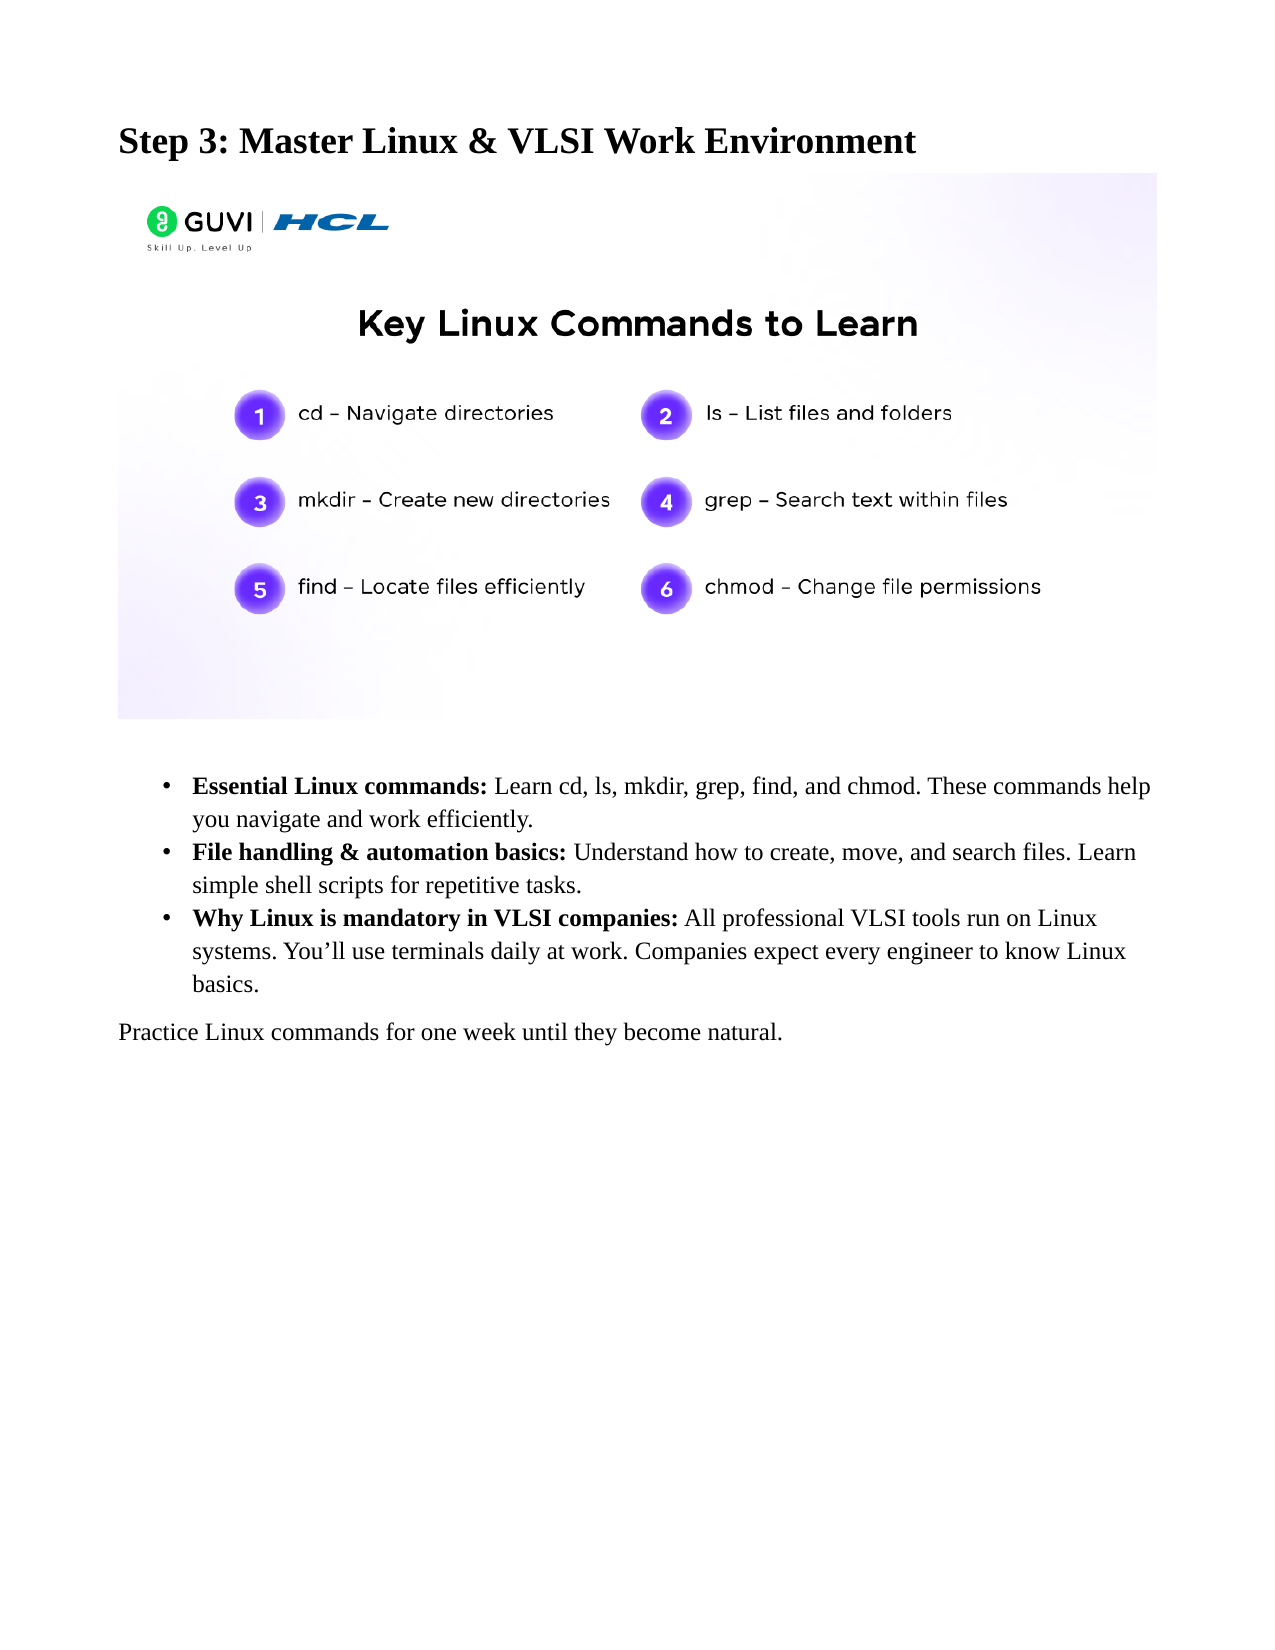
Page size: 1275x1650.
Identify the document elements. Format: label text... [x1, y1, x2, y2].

list Why Linux is mandatory in VLSI companies: All professional VLSI tools run on Linux systems. You’ll use terminals daily at work. Companies expect every engineer to know Linux basics. [162, 903, 1157, 998]
list File handling & automation basics: Understand how to create, move, and search files. Learn simple shell scripts for repetitive tasks. [162, 837, 1157, 899]
list Essential Linux commands: Learn cd, ls, mkdir, grep, find, and chmod. These commands help you navigate and work efficiently. [162, 771, 1157, 833]
subtitle Step 3: Master Linux & VLSI Work Environment [118, 118, 1157, 161]
text Practice Linux commands for one week until they become natural. [118, 1017, 1157, 1045]
picture [118, 173, 1157, 719]
